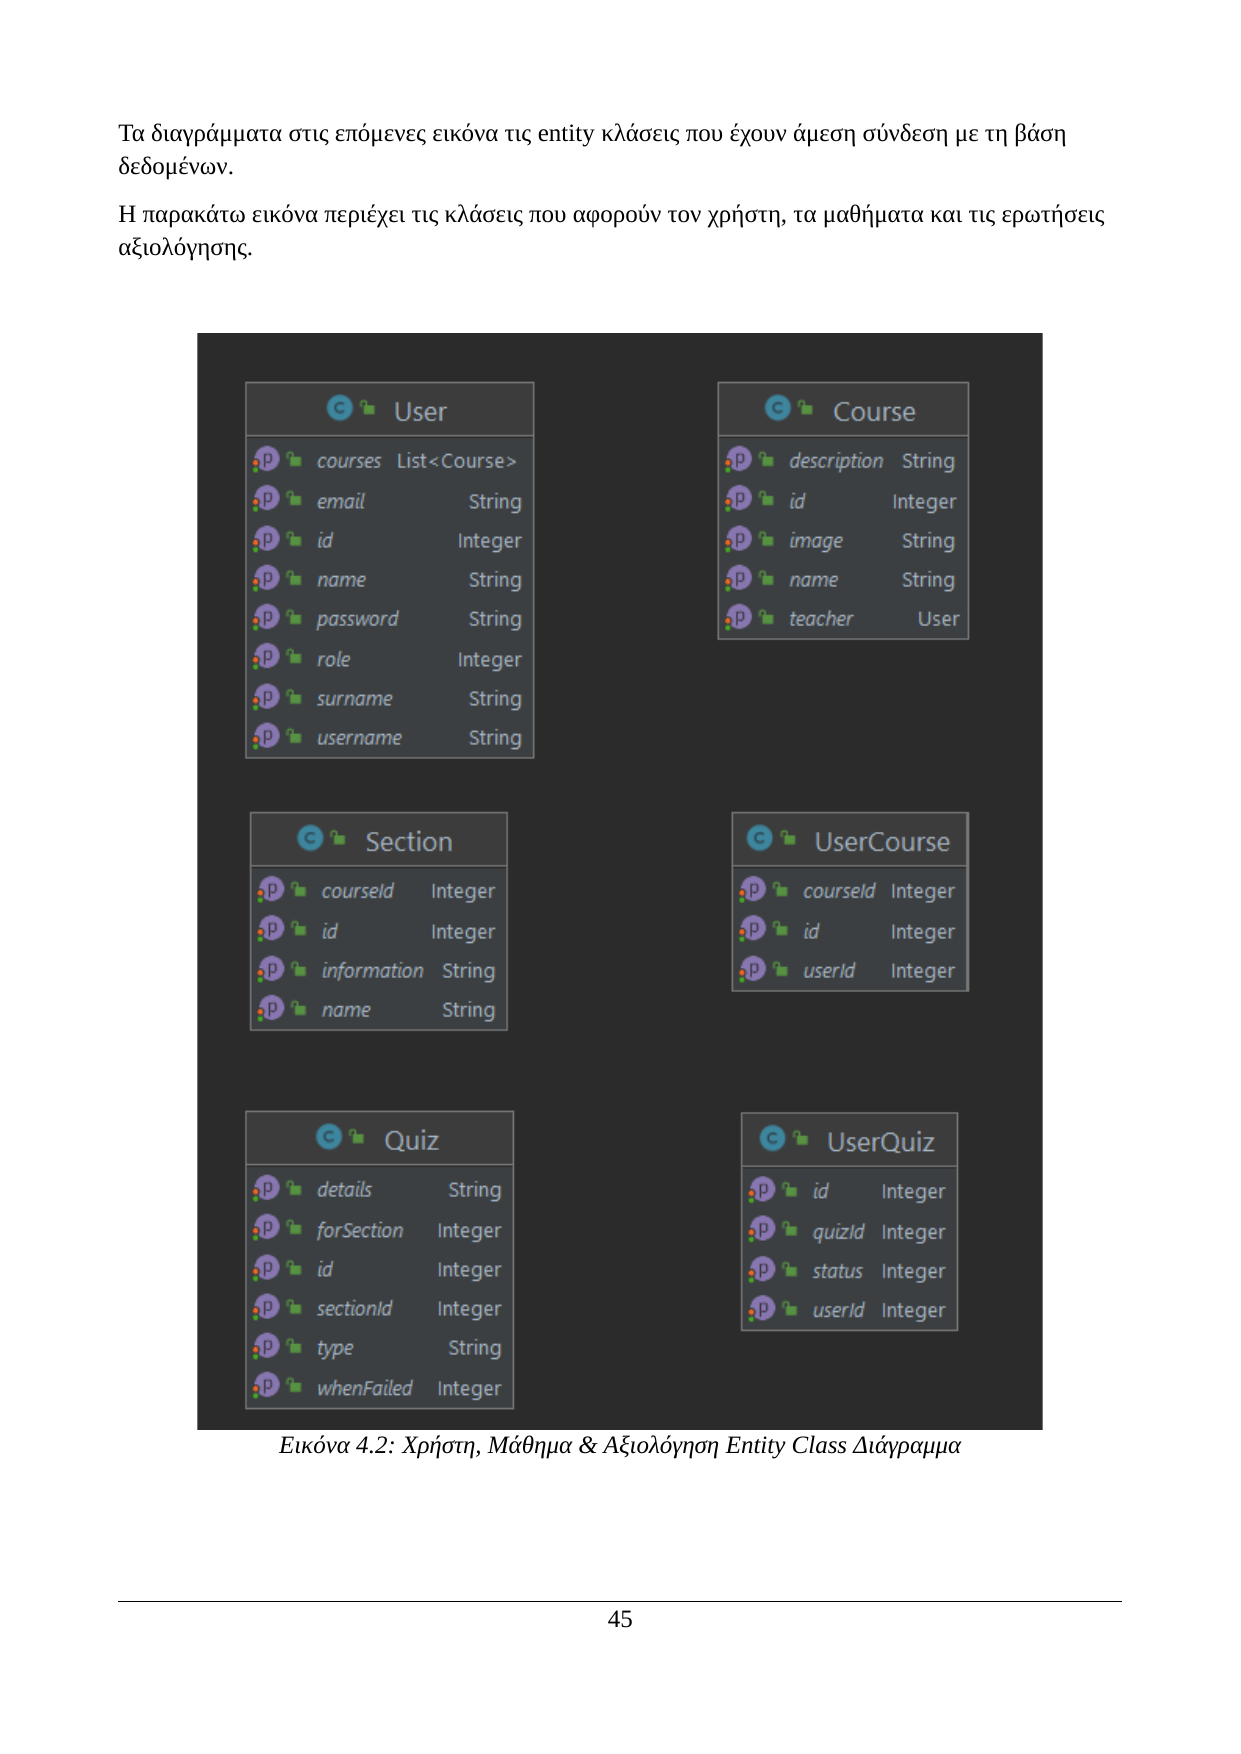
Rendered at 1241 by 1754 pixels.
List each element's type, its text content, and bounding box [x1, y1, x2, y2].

text Η παρακάτω εικόνα περιέχει τις κλάσεις που αφορούν τον χρήστη, τα μαθήματα και τις ερωτήσεις αξιολόγησης. [118, 199, 1122, 261]
text Τα διαγράμματα στις επόμενες εικόνα τις entity κλάσεις που έχουν άμεση σύνδεση με τη βάση δεδομένων. [118, 118, 1122, 180]
text Εικόνα 4.2: Χρήστη, Μάθημα & Αξιολόγηση Entity Class Διάγραμμα [197, 1430, 1043, 1459]
picture [197, 333, 1043, 1430]
